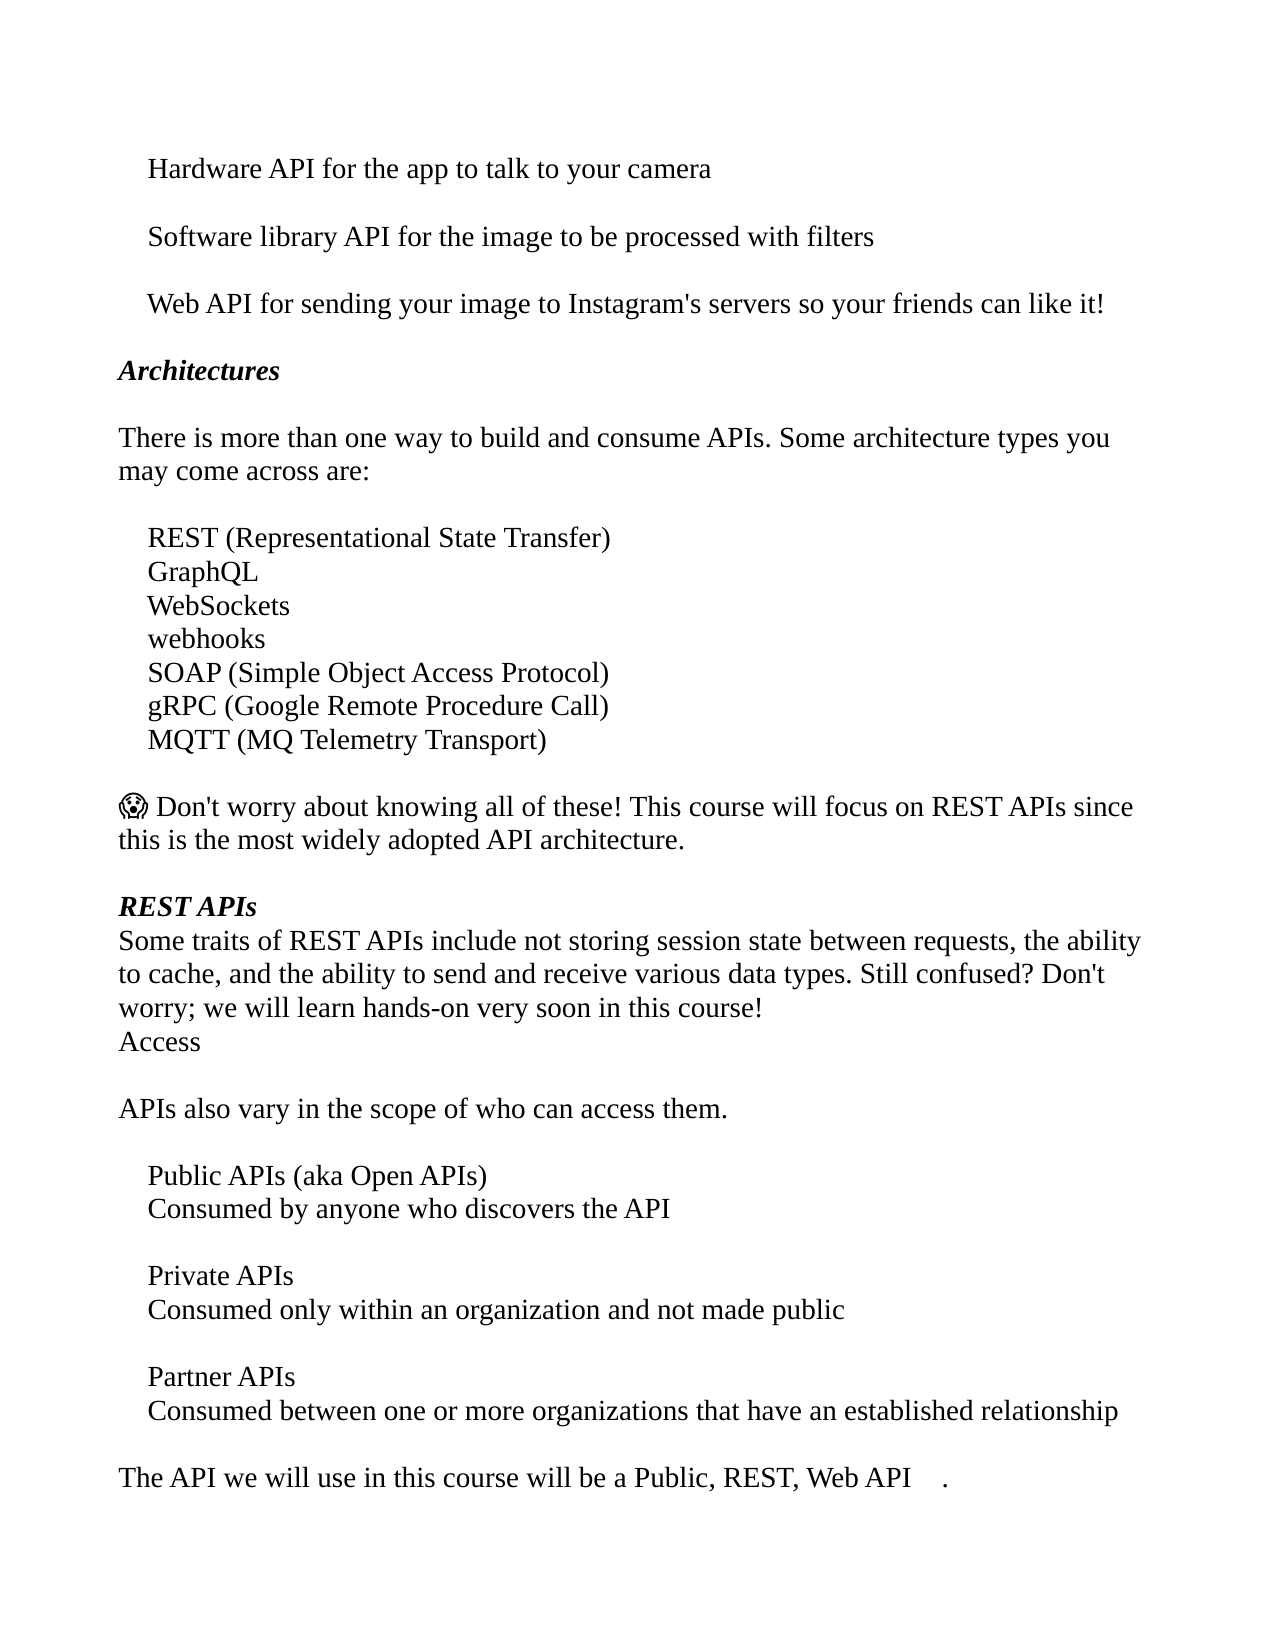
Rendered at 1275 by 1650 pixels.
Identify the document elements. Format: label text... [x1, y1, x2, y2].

text APIs also vary in the scope of who can access them. [118, 1091, 1157, 1124]
text Access [118, 1024, 1157, 1057]
text MQTT (MQ Telemetry Transport) [118, 722, 1157, 755]
text GraphQL [118, 554, 1157, 588]
text Hardware API for the app to talk to your camera [118, 152, 1157, 185]
text REST APIs [118, 889, 1157, 923]
text Software library API for the image to be processed with filters [118, 219, 1157, 252]
text There is more than one way to build and consume APIs. Some architecture types you may come across are: [118, 420, 1157, 487]
text webhooks [118, 621, 1157, 655]
text Architectures [118, 353, 1157, 386]
text gRPC (Google Remote Procedure Call) [118, 688, 1157, 722]
text REST (Representational State Transfer) [118, 521, 1157, 554]
text Consumed only within an organization and not made public [118, 1292, 1157, 1326]
text 😱 Don't worry about knowing all of these! This course will focus on REST APIs since this is the most widely adopted API architecture. [118, 789, 1157, 856]
text Web API for sending your image to Instagram's servers so your friends can like it! [118, 286, 1157, 319]
text Private APIs [118, 1258, 1157, 1292]
text Public APIs (aka Open APIs) [118, 1158, 1157, 1191]
text Consumed by anyone who discovers the API [118, 1191, 1157, 1225]
text Consumed between one or more organizations that have an established relationship [118, 1393, 1157, 1426]
text Some traits of REST APIs include not storing session state between requests, the ability to cache, and the ability to send and receive various data types. Still confused? Don't worry; we will learn hands-on very soon in this course! [118, 923, 1157, 1024]
text SOAP (Simple Object Access Protocol) [118, 655, 1157, 688]
text WebSockets [118, 588, 1157, 621]
text Partner APIs [118, 1359, 1157, 1393]
text The API we will use in this course will be a Public, REST, Web API 👀. [118, 1460, 1157, 1493]
